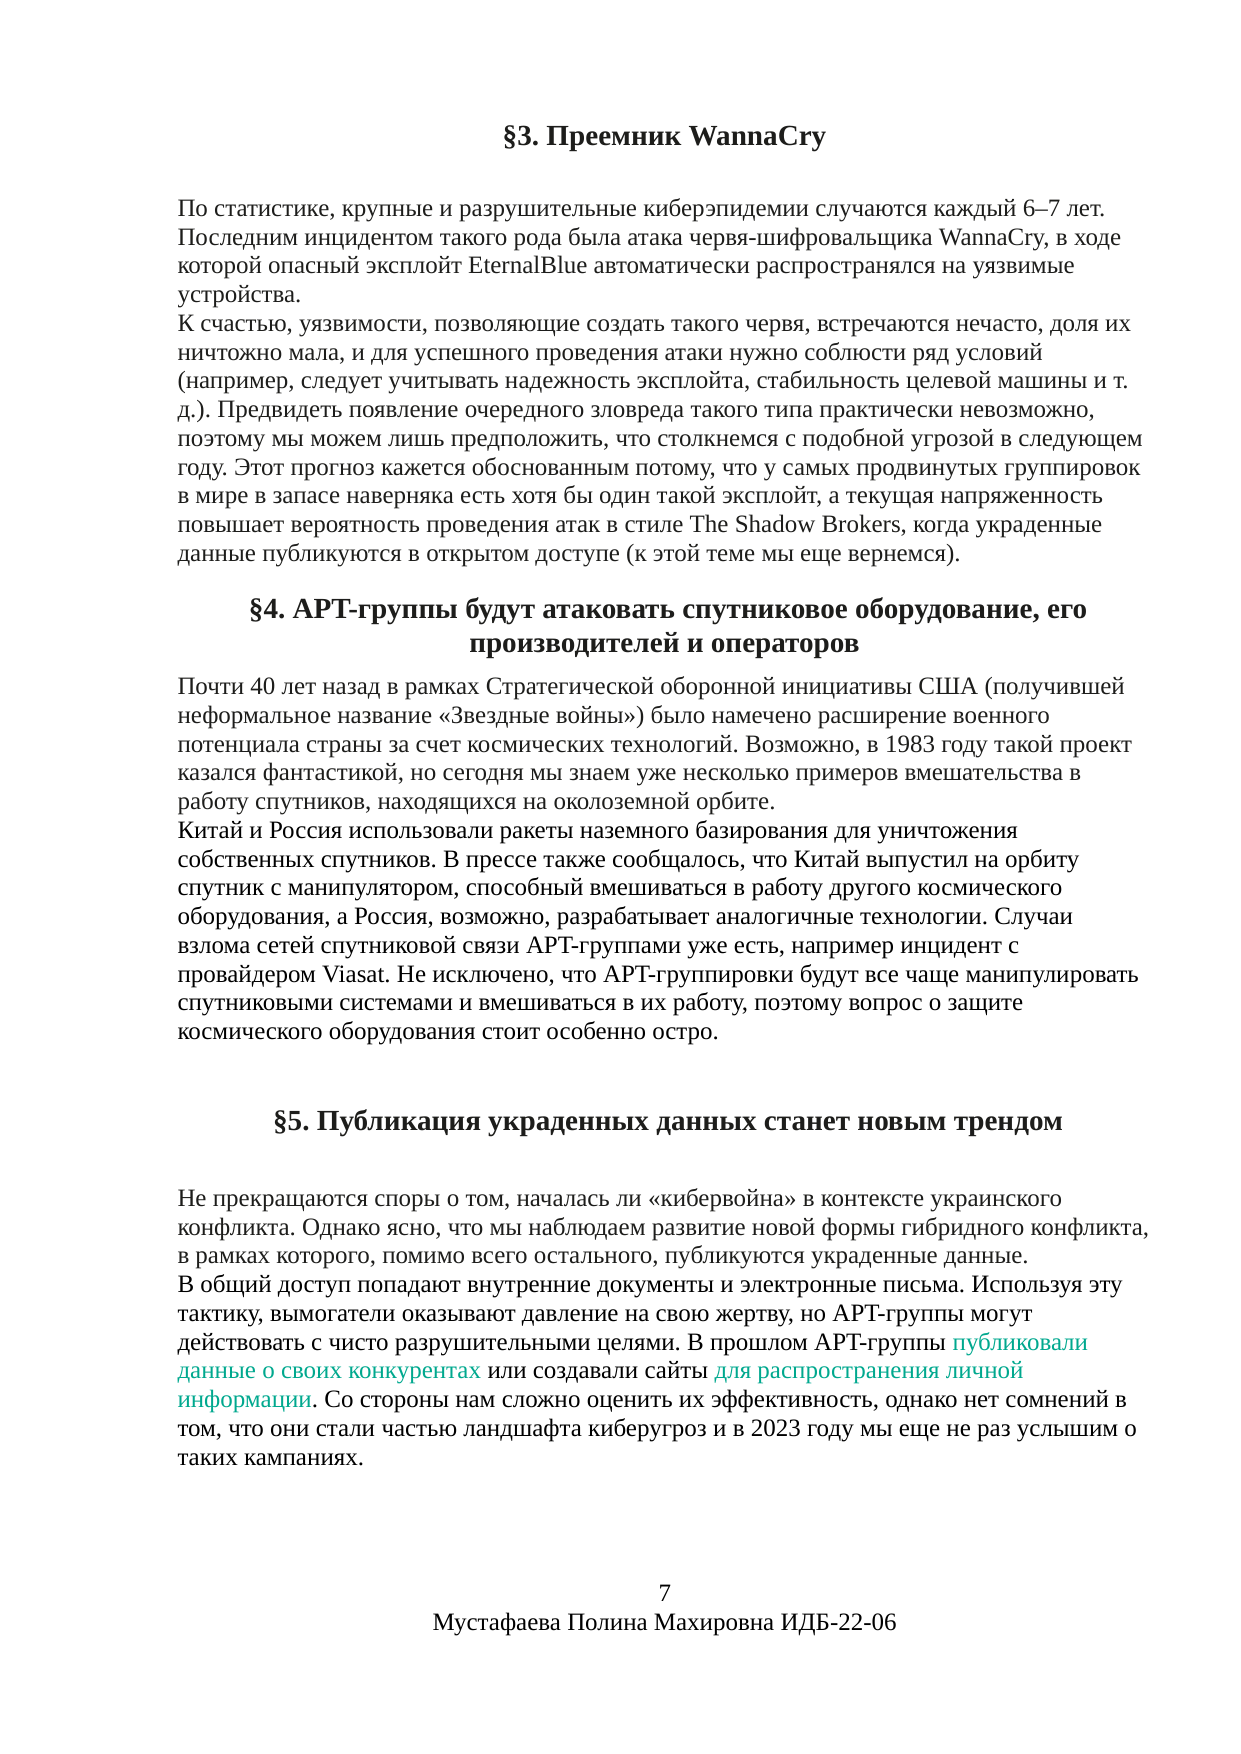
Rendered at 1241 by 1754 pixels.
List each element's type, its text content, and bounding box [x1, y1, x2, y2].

subtitle §3. Преемник WannaCry [177, 118, 1152, 152]
text В общий доступ попадают внутренние документы и электронные письма. Используя эту тактику, вымогатели оказывают давление на свою жертву, но APT-группы могут действовать с чисто разрушительными целями. В прошлом APT-группы публиковали данные о своих конкурентах или создавали сайты для распространения личной информации. Со стороны нам сложно оценить их эффективность, однако нет сомнений в том, что они стали частью ландшафта киберугроз и в 2023 году мы еще не раз услышим о таких кампаниях. [177, 1269, 1152, 1471]
subtitle §4. APT-группы будут атаковать спутниковое оборудование, его производителей и операторов [177, 592, 1152, 659]
text Почти 40 лет назад в рамках Стратегической оборонной инициативы США (получившей неформальное название «Звездные войны») было намечено расширение военного потенциала страны за счет космических технологий. Возможно, в 1983 году такой проект казался фантастикой, но сегодня мы знаем уже несколько примеров вмешательства в работу спутников, находящихся на околоземной орбите. [177, 671, 1152, 815]
text Китай и Россия использовали ракеты наземного базирования для уничтожения собственных спутников. В прессе также сообщалось, что Китай выпустил на орбиту спутник с манипулятором, способный вмешиваться в работу другого космического оборудования, а Россия, возможно, разрабатывает аналогичные технологии. Случаи взлома сетей спутниковой связи APT-группами уже есть, например инцидент с провайдером Viasat. Не исключено, что APT-группировки будут все чаще манипулировать спутниковыми системами и вмешиваться в их работу, поэтому вопрос о защите космического оборудования стоит особенно остро. [177, 815, 1152, 1045]
text Не прекращаются споры о том, началась ли «кибервойна» в контексте украинского конфликта. Однако ясно, что мы наблюдаем развитие новой формы гибридного конфликта, в рамках которого, помимо всего остального, публикуются украденные данные. [177, 1183, 1152, 1269]
text По статистике, крупные и разрушительные киберэпидемии случаются каждый 6–7 лет. Последним инцидентом такого рода была атака червя-шифровальщика WannaCry, в ходе которой опасный эксплойт EternalBlue автоматически распространялся на уязвимые устройства. К счастью, уязвимости, позволяющие создать такого червя, встречаются нечасто, доля их ничтожно мала, и для успешного проведения атаки нужно соблюсти ряд условий (например, следует учитывать надежность эксплойта, стабильность целевой машины и т. д.). Предвидеть появление очередного зловреда такого типа практически невозможно, поэтому мы можем лишь предположить, что столкнемся с подобной угрозой в следующем году. Этот прогноз кажется обоснованным потому, что у самых продвинутых группировок в мире в запасе наверняка есть хотя бы один такой эксплойт, а текущая напряженность повышает вероятность проведения атак в стиле The Shadow Brokers, когда украденные данные публикуются в открытом доступе (к этой теме мы еще вернемся). [177, 193, 1152, 567]
subtitle §5. Публикация украденных данных станет новым трендом [177, 1103, 1152, 1137]
